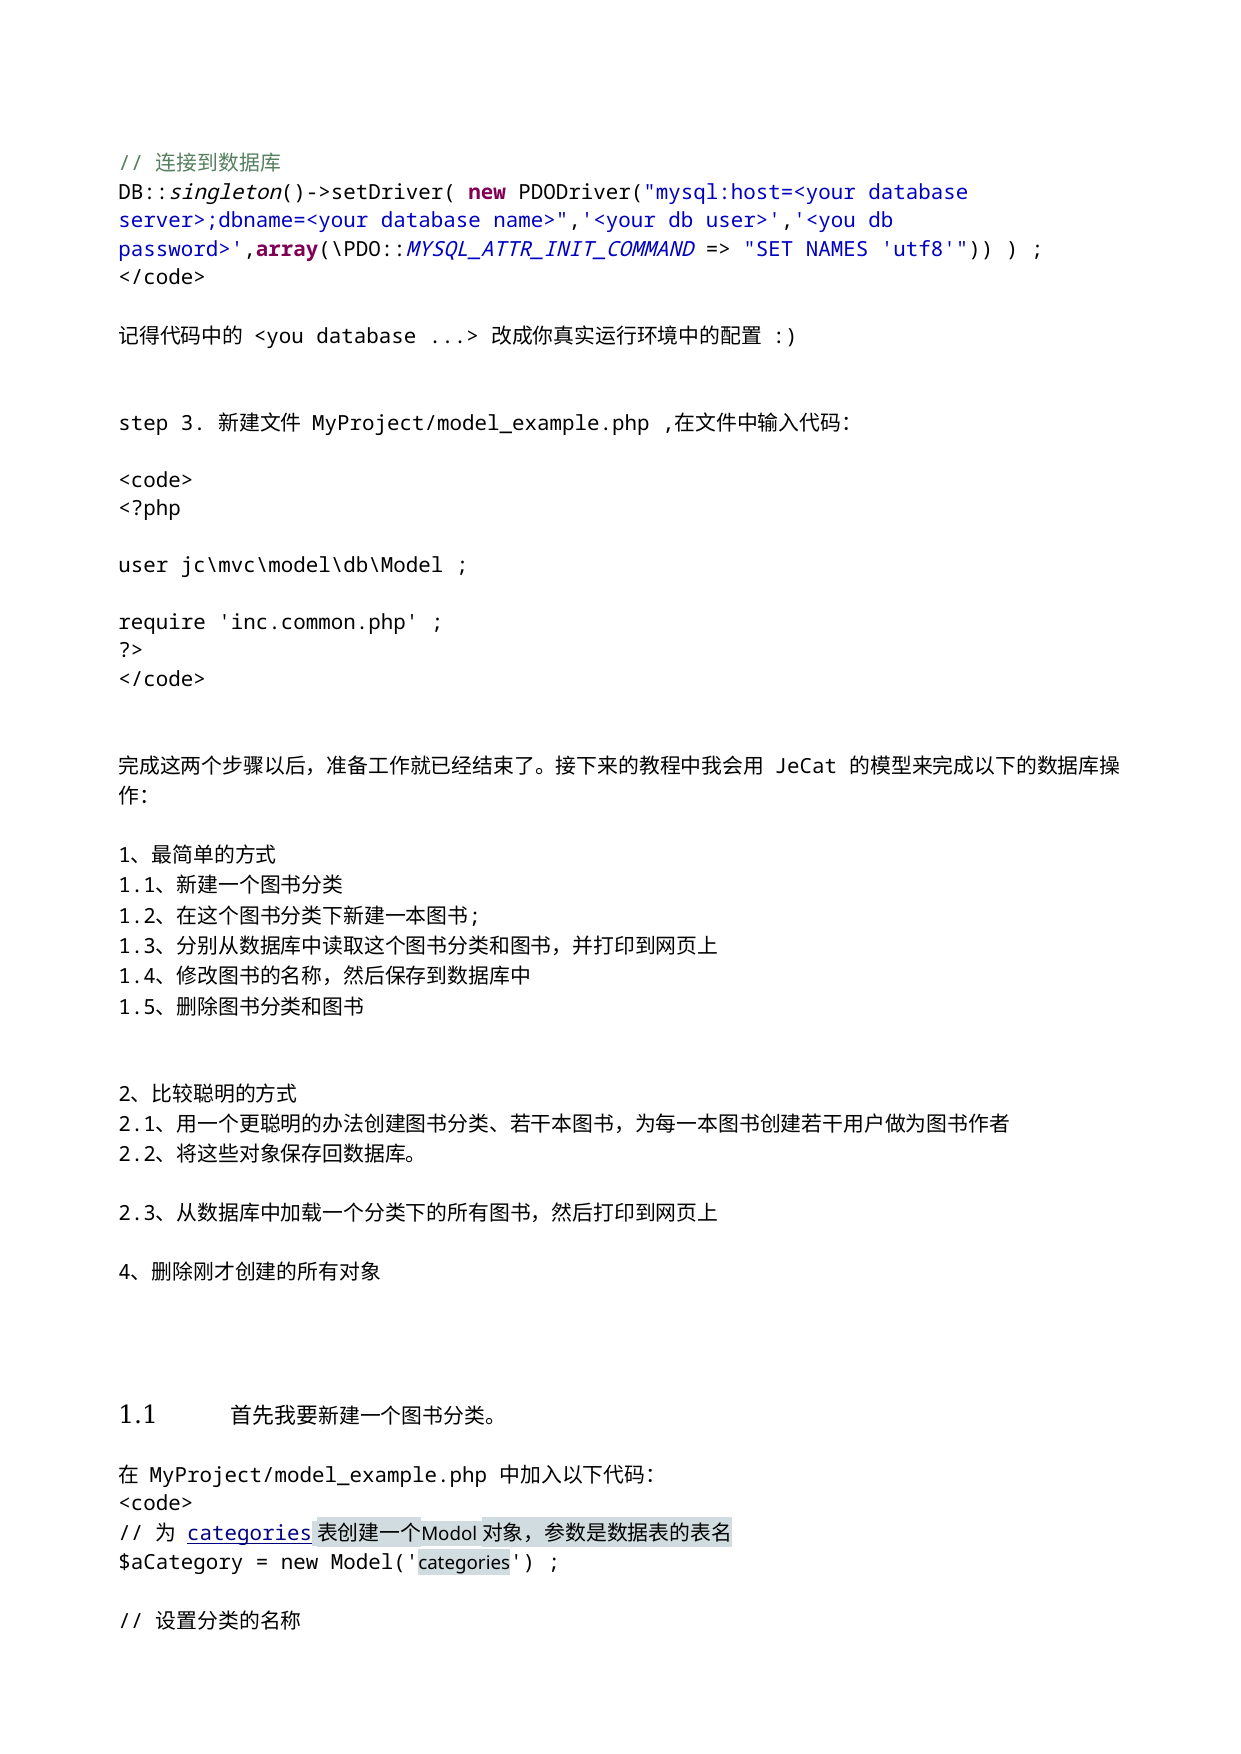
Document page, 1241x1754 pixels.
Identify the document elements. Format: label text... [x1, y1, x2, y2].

list 在 MyProject/model_example.php 中加入以下代码： [118, 1458, 1122, 1488]
text </code> [118, 262, 1122, 291]
text 1.5、删除图书分类和图书 [118, 990, 1122, 1020]
text DB::singleton()->setDriver( new PDODriver("mysql:host=<your database server>;dbname=<your database name>",'<your db user>','<you db password>',array(\PDO::MYSQL_ATTR_INIT_COMMAND => "SET NAMES 'utf8'")) ) ; [118, 177, 1122, 262]
text 4、删除刚才创建的所有对象 [118, 1255, 1122, 1286]
text user jc\mvc\model\db\Model ; [118, 550, 1122, 579]
text <code> [118, 465, 1122, 493]
text 完成这两个步骤以后，准备工作就已经结束了。接下来的教程中我会用 JeCat 的模型来完成以下的数据库操作： [118, 749, 1122, 810]
list 首先我要新建一个图书分类。 [118, 1399, 1122, 1429]
text </code> [118, 664, 1122, 692]
text 1.3、分别从数据库中读取这个图书分类和图书，并打印到网页上 [118, 929, 1122, 959]
text 2.1、用一个更聪明的办法创建图书分类、若干本图书，为每一本图书创建若干用户做为图书作者 [118, 1107, 1122, 1138]
text // 设置分类的名称 [118, 1604, 1122, 1634]
text 1.4、修改图书的名称，然后保存到数据库中 [118, 959, 1122, 990]
text ?> [118, 636, 1122, 664]
text // 为 categories 表创建一个Modol 对象，参数是数据表的表名 [118, 1517, 1122, 1547]
text 1、最简单的方式 [118, 838, 1122, 869]
text <code> [118, 1488, 1122, 1517]
text 1.2、在这个图书分类下新建一本图书; [118, 899, 1122, 929]
text <?php [118, 493, 1122, 522]
text step 3. 新建文件 MyProject/model_example.php ,在文件中输入代码： [118, 406, 1122, 437]
text 2、比较聪明的方式 [118, 1077, 1122, 1107]
text 2.3、从数据库中加载一个分类下的所有图书，然后打印到网页上 [118, 1196, 1122, 1227]
text 1.1、新建一个图书分类 [118, 869, 1122, 899]
text $aCategory = new Model('categories') ; [118, 1547, 1122, 1575]
text require 'inc.common.php' ; [118, 607, 1122, 636]
text // 连接到数据库 [118, 147, 1122, 177]
text 记得代码中的 <you database ...> 改成你真实运行环境中的配置 :) [118, 319, 1122, 349]
text 2.2、将这些对象保存回数据库。 [118, 1138, 1122, 1168]
